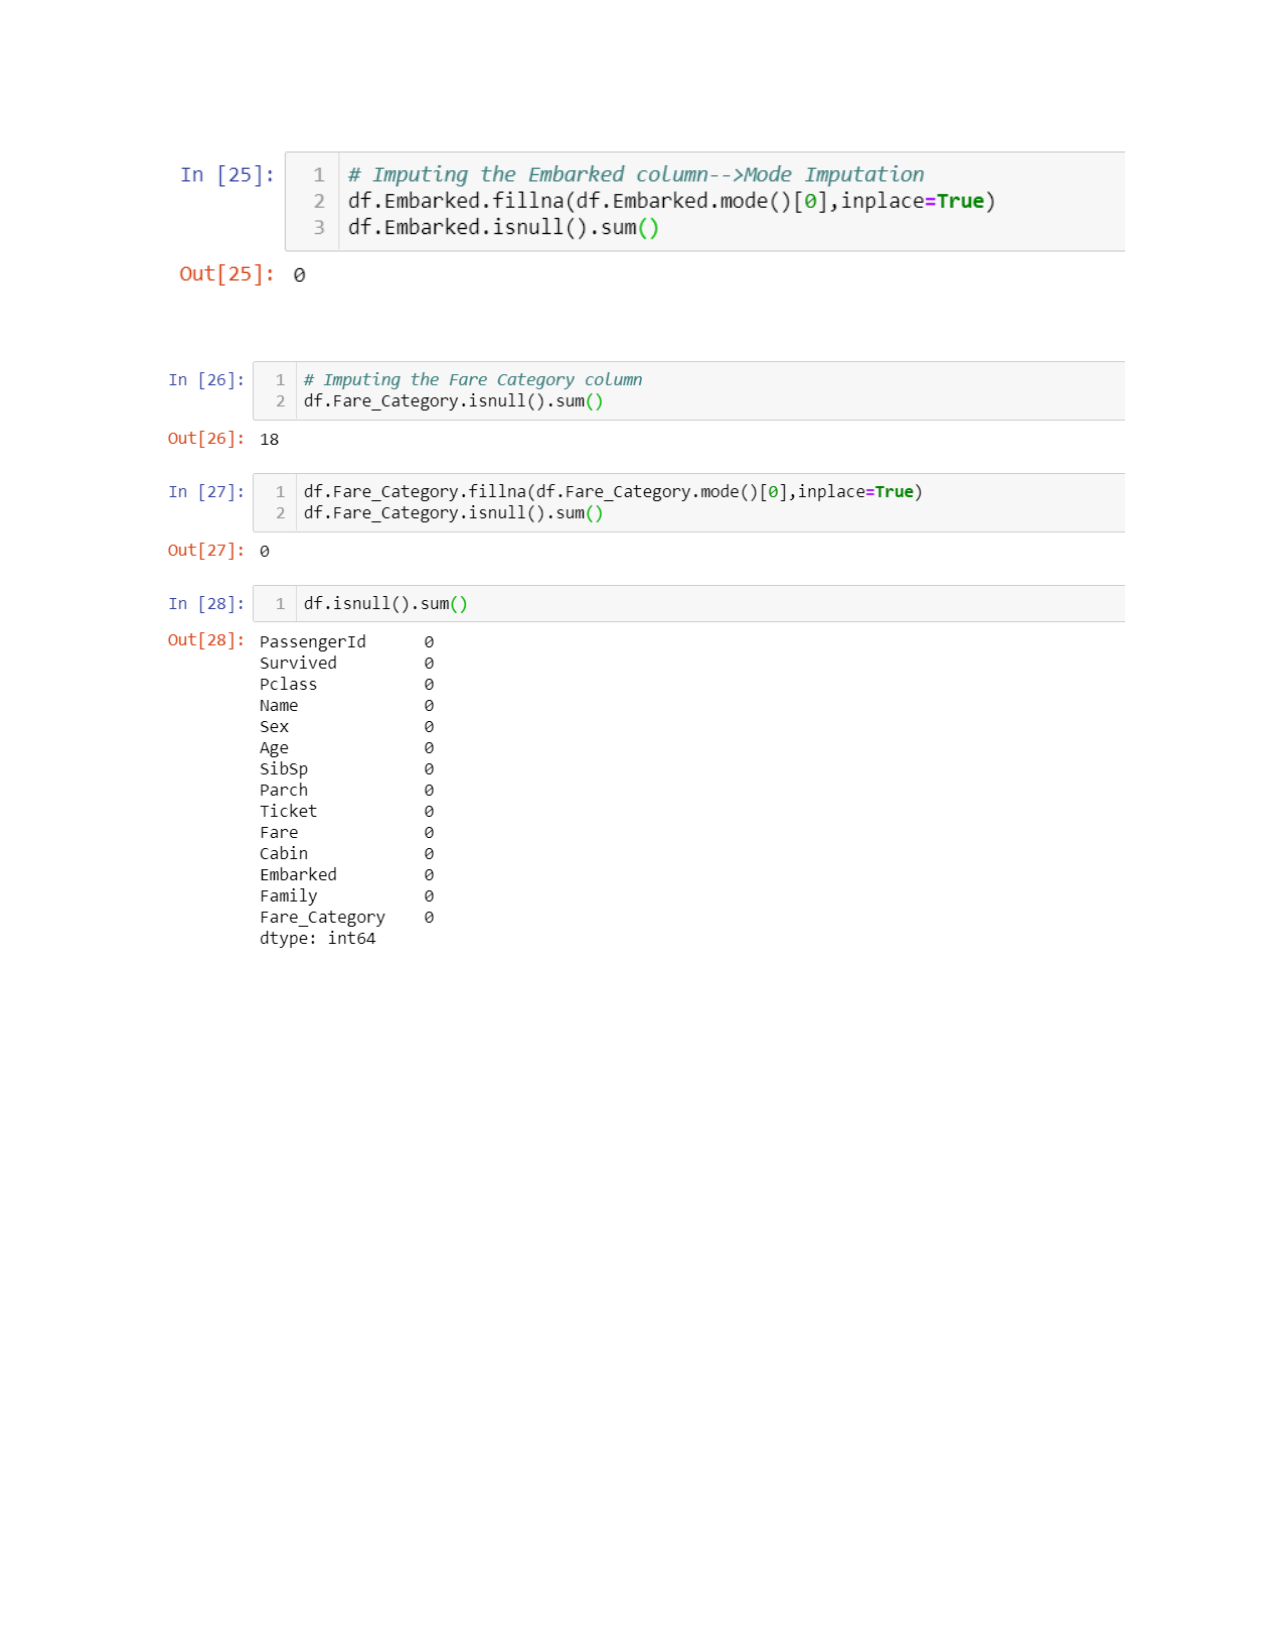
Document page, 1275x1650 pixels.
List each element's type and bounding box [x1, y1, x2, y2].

picture [150, 348, 1125, 962]
picture [150, 150, 1125, 307]
